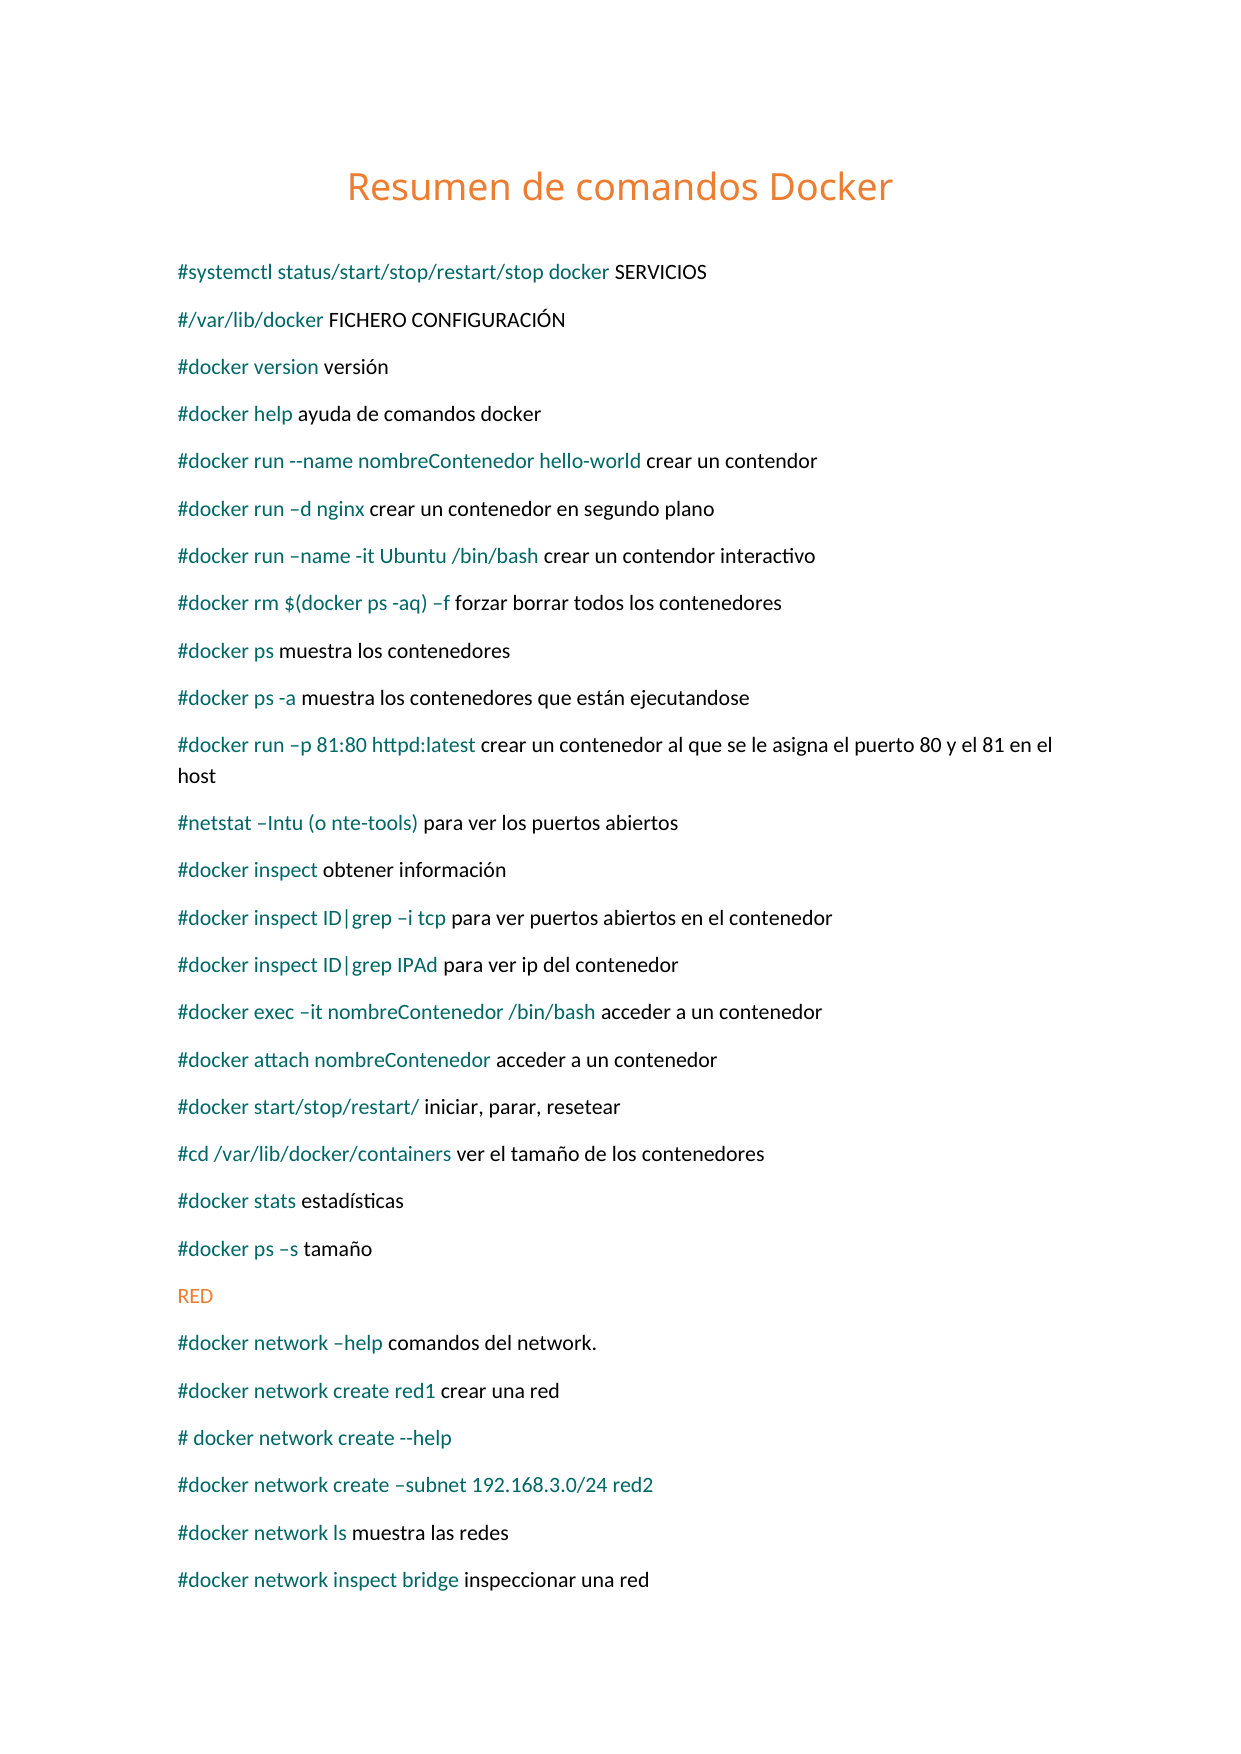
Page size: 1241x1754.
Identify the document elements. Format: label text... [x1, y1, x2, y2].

text #docker attach nombreContenedor acceder a un contenedor [177, 1046, 1063, 1072]
text #docker inspect obtener información [177, 857, 1063, 883]
text #docker network create –subnet 192.168.3.0/24 red2 [177, 1471, 1063, 1498]
text #docker ps –s tamaño [177, 1235, 1063, 1262]
text #docker help ayuda de comandos docker [177, 400, 1063, 427]
text #docker start/stop/restart/ iniciar, parar, resetear [177, 1093, 1063, 1120]
subtitle Resumen de comandos Docker [177, 160, 1063, 211]
text #docker ps muestra los contenedores [177, 637, 1063, 663]
text #docker ps -a muestra los contenedores que están ejecutandose [177, 684, 1063, 711]
text #docker rm $(docker ps -aq) –f forzar borrar todos los contenedores [177, 589, 1063, 616]
text RED [177, 1282, 1063, 1309]
text # docker network create --help [177, 1424, 1063, 1451]
text #docker network ls muestra las redes [177, 1519, 1063, 1545]
text #docker run –p 81:80 httpd:latest crear un contenedor al que se le asigna el puerto 80 y el 81 en el host [177, 731, 1063, 789]
text #docker run –name -it Ubuntu /bin/bash crear un contendor interactivo [177, 542, 1063, 569]
text #docker run --name nombreContenedor hello-world crear un contendor [177, 448, 1063, 474]
text #/var/lib/docker FICHERO CONFIGURACIÓN [177, 306, 1063, 332]
text #docker inspect ID|grep IPAd para ver ip del contenedor [177, 951, 1063, 978]
text #docker version versión [177, 353, 1063, 380]
text #netstat –Intu (o nte-tools) para ver los puertos abiertos [177, 809, 1063, 836]
text #docker inspect ID|grep –i tcp para ver puertos abiertos en el contenedor [177, 904, 1063, 931]
text #docker network –help comandos del network. [177, 1329, 1063, 1356]
text #docker network inspect bridge inspeccionar una red [177, 1566, 1063, 1593]
text #docker stats estadísticas [177, 1188, 1063, 1214]
text #cd /var/lib/docker/containers ver el tamaño de los contenedores [177, 1140, 1063, 1167]
text #docker exec –it nombreContenedor /bin/bash acceder a un contenedor [177, 998, 1063, 1025]
text #systemctl status/start/stop/restart/stop docker SERVICIOS [177, 258, 1063, 285]
text #docker network create red1 crear una red [177, 1377, 1063, 1403]
text #docker run –d nginx crear un contenedor en segundo plano [177, 495, 1063, 522]
